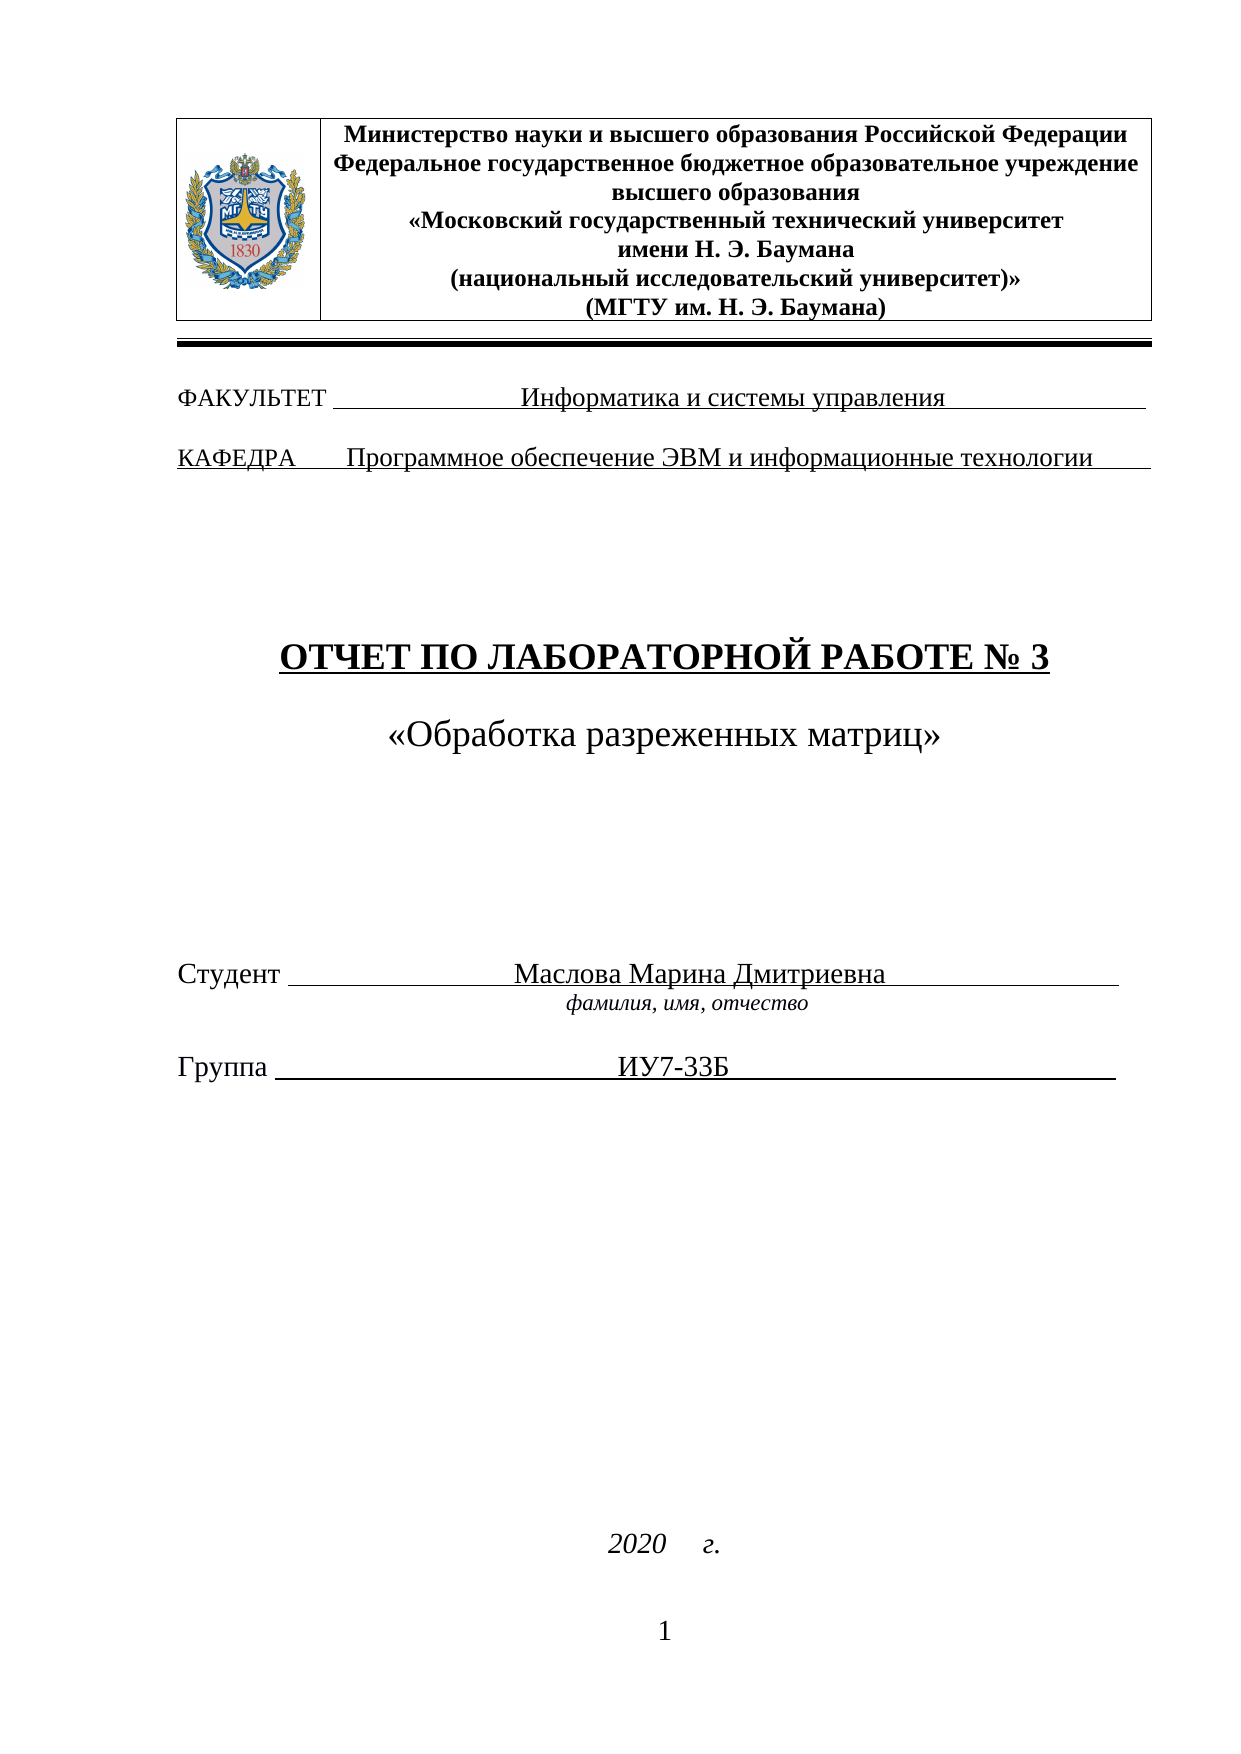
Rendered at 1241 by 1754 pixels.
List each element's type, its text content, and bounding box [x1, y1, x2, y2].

table_header Министерство науки и высшего образования Российской Федерации Федеральное государственное бюджетное образовательное учреждение высшего образования «Московский государственный технический университет имени Н. Э. Баумана (национальный исследовательский университет)» (МГТУ им. Н. Э. Баумана) [321, 119, 1151, 320]
picture [185, 153, 306, 290]
table_header [177, 119, 320, 320]
text Студент Маслова Марина Дмитриевна [177, 956, 1152, 989]
text ОТЧЕТ ПО ЛАБОРАТОРНОЙ РАБОТЕ № 3 «Обработка разреженных матриц» [177, 635, 1152, 754]
text 2020 г. [177, 1526, 1152, 1559]
text КАФЕДРА Программное обеспечение ЭВМ и информационные технологии [177, 441, 1152, 472]
text фамилия, имя, отчество [177, 989, 1152, 1016]
text Группа ИУ7-33Б [177, 1049, 1152, 1083]
text ФАКУЛЬТЕТ Информатика и системы управления [177, 381, 1152, 412]
